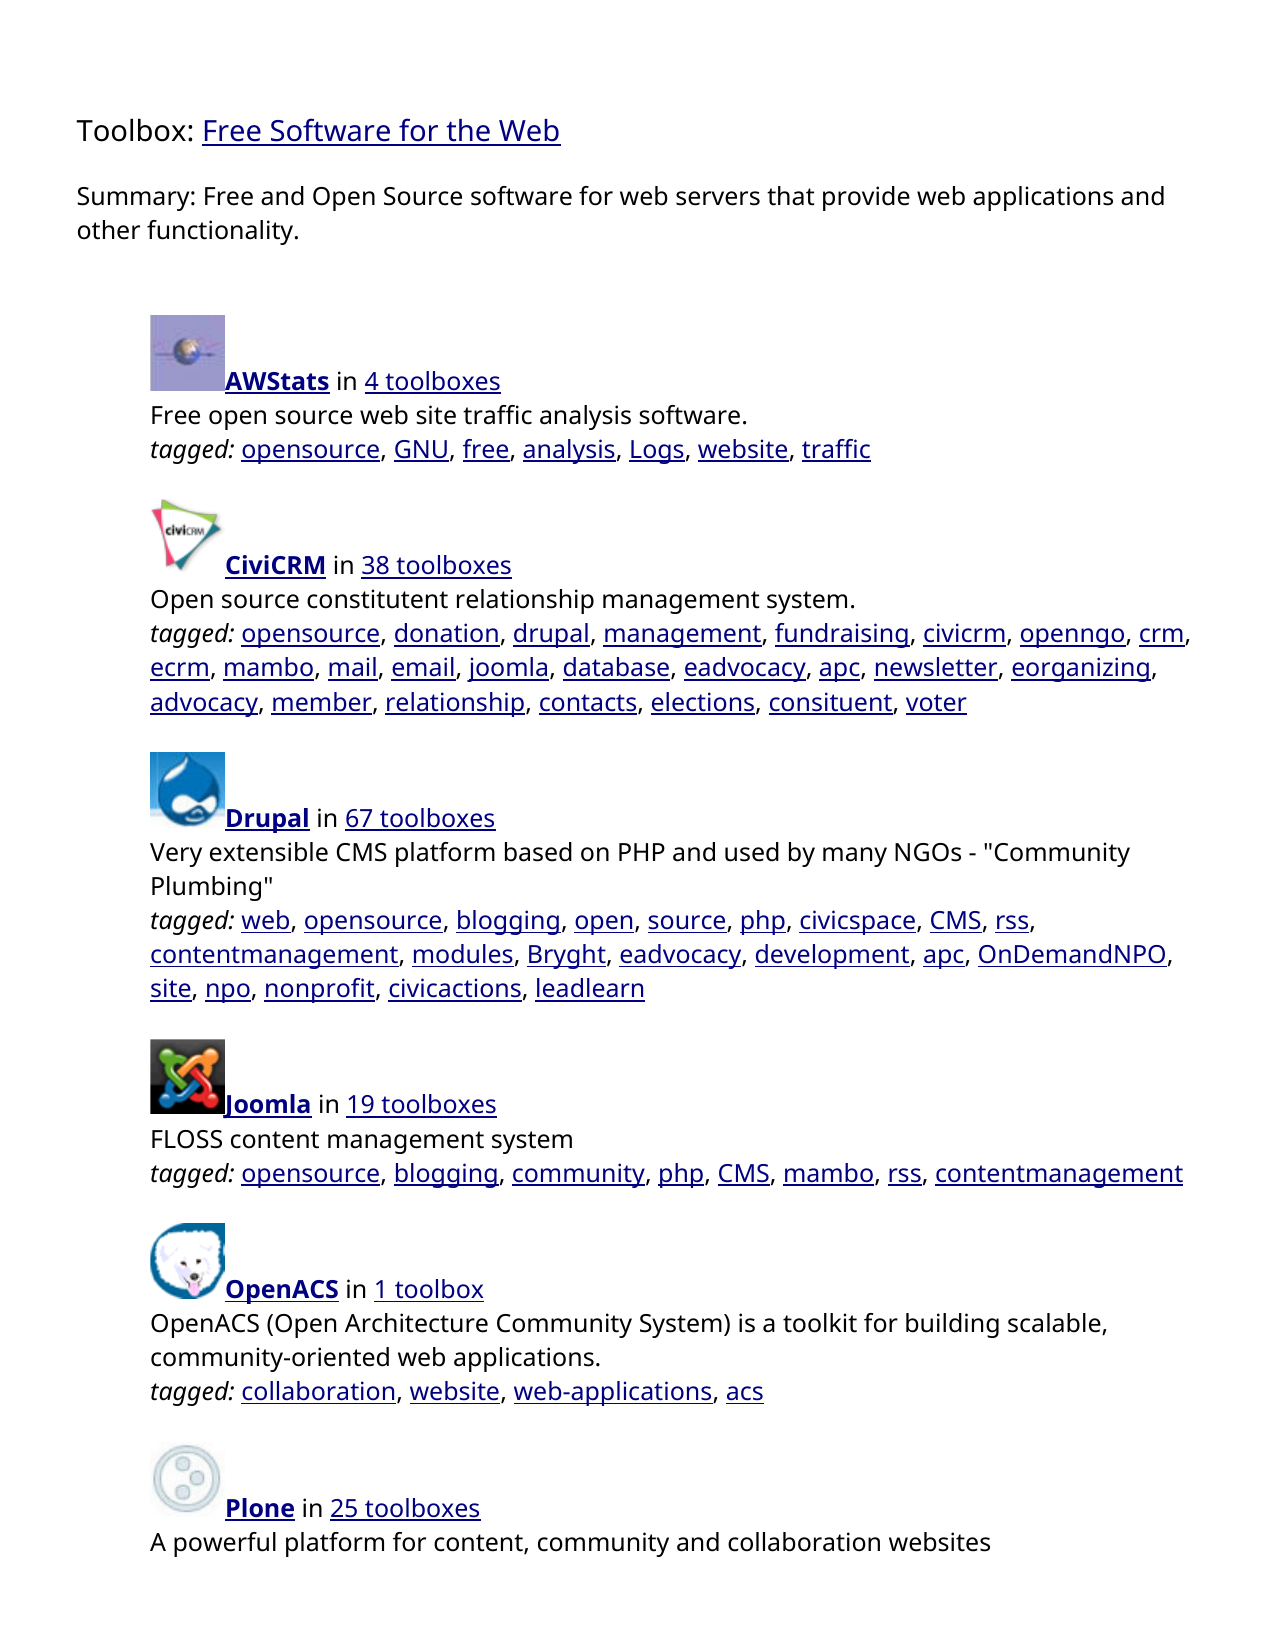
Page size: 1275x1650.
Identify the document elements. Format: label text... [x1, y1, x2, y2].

picture [150, 1038, 225, 1114]
text OpenACS in 1 toolbox [150, 1223, 1198, 1306]
text tagged: opensource, blogging, community, php, CMS, mambo, rss, contentmanagement [150, 1155, 1198, 1189]
picture [150, 752, 225, 828]
text Summary: Free and Open Source software for web servers that provide web applications and other functionality. [76, 179, 1198, 247]
picture [150, 315, 225, 391]
text Drupal in 67 toolboxes [150, 752, 1198, 834]
text OpenACS (Open Architecture Community System) is a toolkit for building scalable, community-oriented web applications. [150, 1306, 1198, 1374]
text tagged: opensource, donation, drupal, management, fundraising, civicrm, openngo, crm, ecrm, mambo, mail, email, joomla, database, eadvocacy, apc, newsletter, eorganizing, advocacy, member, relationship, contacts, elections, consituent, voter [150, 616, 1198, 718]
text Toolbox: Free Software for the Web [76, 111, 1198, 150]
picture [150, 1267, 182, 1299]
picture [150, 1442, 225, 1517]
text Joomla in 19 toolboxes [150, 1039, 1198, 1121]
text Plone in 25 toolboxes [150, 1442, 1198, 1524]
text Free open source web site traffic analysis software. [150, 397, 1198, 432]
text tagged: opensource, GNU, free, analysis, Logs, website, traffic [150, 432, 1198, 466]
text FLOSS content management system [150, 1121, 1198, 1155]
text A powerful platform for content, community and collaboration websites [150, 1524, 1198, 1558]
picture [150, 499, 225, 575]
text AWStats in 4 toolboxes [150, 315, 1198, 397]
text Open source constitutent relationship management system. [150, 582, 1198, 616]
text Very extensible CMS platform based on PHP and used by many NGOs - "Community Plumbing" [150, 834, 1198, 903]
text tagged: collaboration, website, web-applications, acs [150, 1374, 1198, 1408]
text tagged: web, opensource, blogging, open, source, php, civicspace, CMS, rss, contentmanagement, modules, Bryght, eadvocacy, development, apc, OnDemandNPO, site, npo, nonprofit, civicactions, leadlearn [150, 903, 1198, 1005]
picture [150, 1223, 225, 1299]
text CiviCRM in 38 toolboxes [150, 500, 1198, 582]
